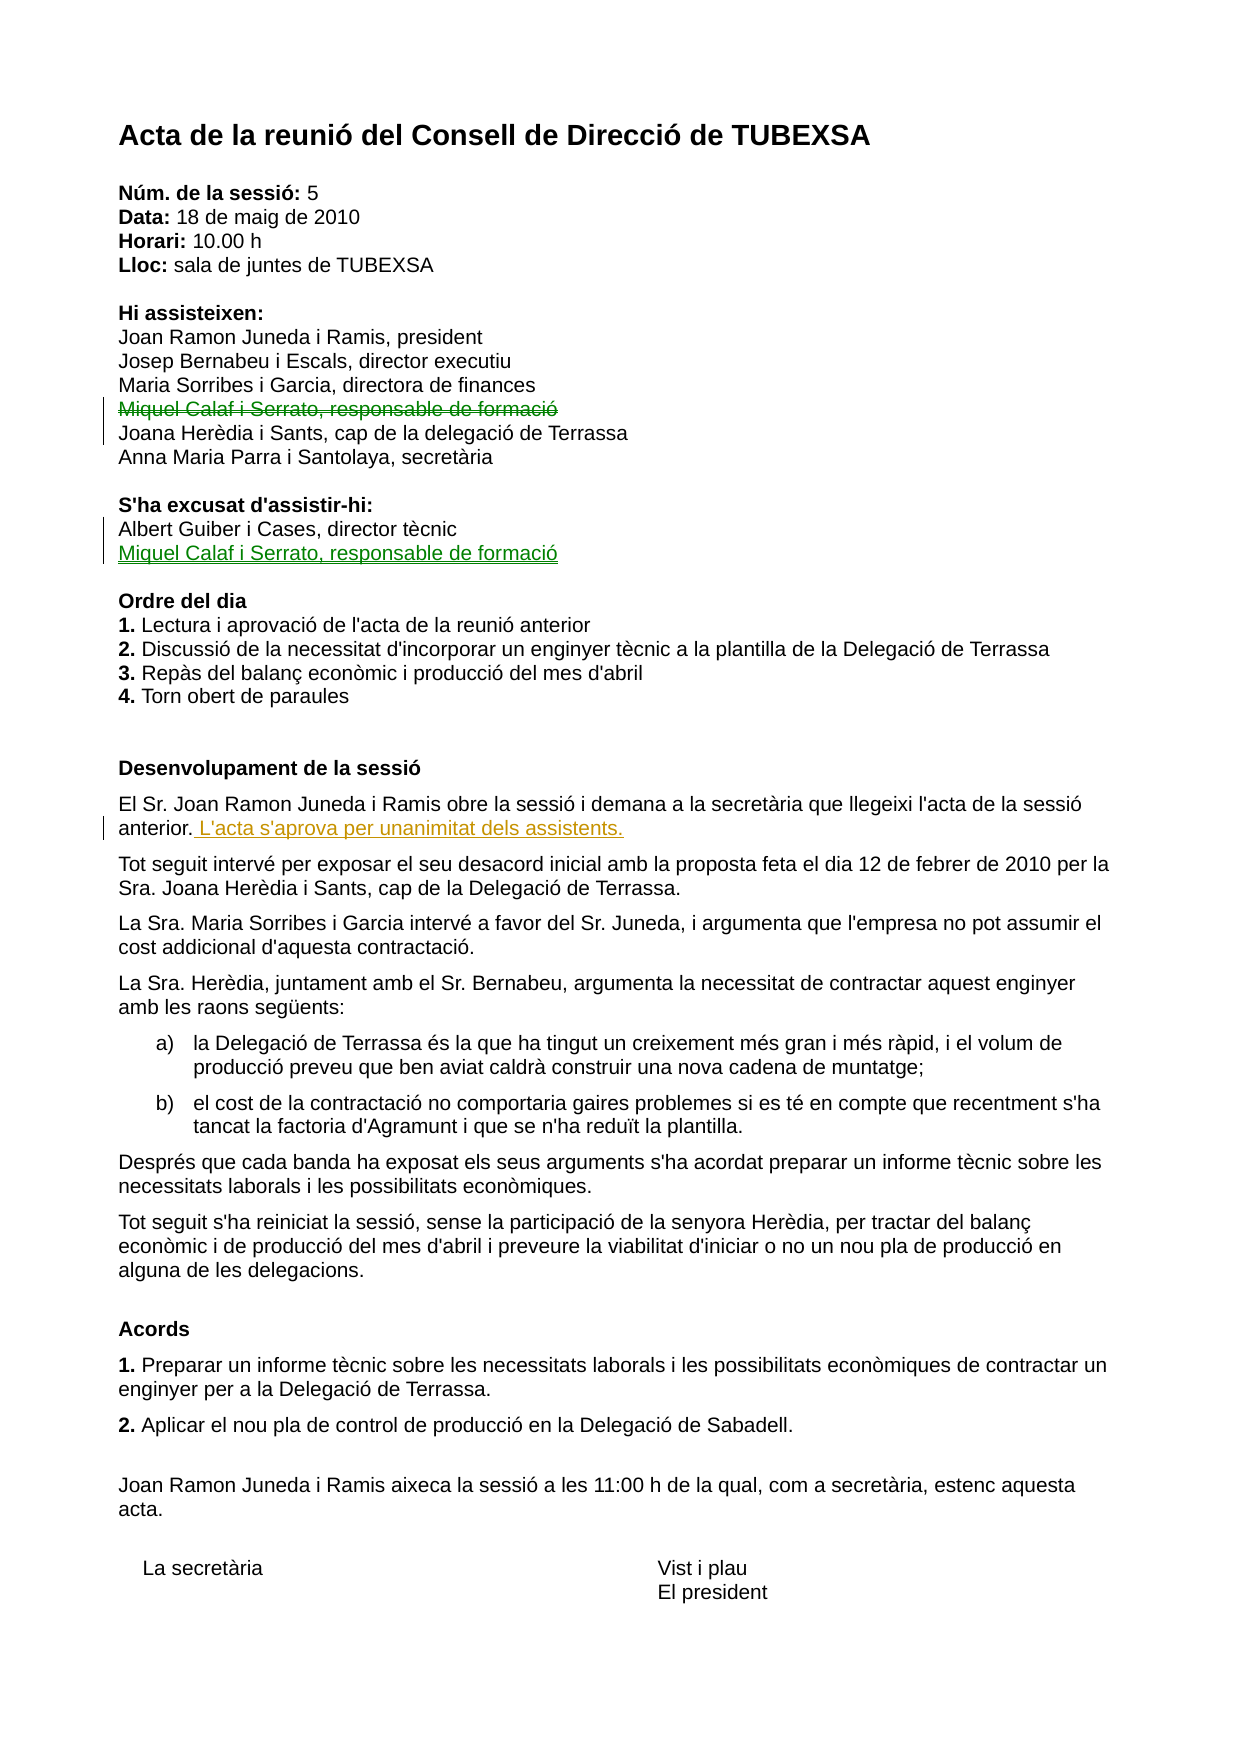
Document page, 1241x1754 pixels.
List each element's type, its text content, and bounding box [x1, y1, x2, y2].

text Joana Herèdia i Sants, cap de la delegació de Terrassa [118, 397, 1122, 421]
text S'ha excusat d'assistir-hi: [118, 493, 1122, 517]
list el cost de la contractació no comportaria gaires problemes si es té en compte que recentment s'ha tancat la factoria d'Agramunt i que se n'ha reduït la plantilla. [156, 1090, 1122, 1138]
text Núm. de la sessió: 5 [118, 181, 1122, 205]
text Josep Bernabeu i Escals, director executiu [118, 349, 1122, 373]
text Joan Ramon Juneda i Ramis aixeca la sessió a les 11:00 h de la qual, com a secretària, estenc aquesta acta. [118, 1472, 1122, 1520]
list la Delegació de Terrassa és la que ha tingut un creixement més gran i més ràpid, i el volum de producció preveu que ben aviat caldrà construir una nova cadena de muntatge; [156, 1031, 1122, 1078]
text 3. Repàs del balanç econòmic i producció del mes d'abril [118, 660, 1122, 684]
text Joan Ramon Juneda i Ramis, president [118, 325, 1122, 349]
text Maria Sorribes i Garcia, directora de finances [118, 373, 1122, 397]
text 2. Aplicar el nou pla de control de producció en la Delegació de Sabadell. [118, 1413, 1122, 1437]
text Ordre del dia [118, 588, 1122, 612]
text Lloc: sala de juntes de TUBEXSA [118, 253, 1122, 277]
text Tot seguit s'ha reiniciat la sessió, sense la participació de la senyora Herèdia, per tractar del balanç econòmic i de producció del mes d'abril i preveure la viabilitat d'iniciar o no un nou pla de producció en alguna de les delegacions. [118, 1210, 1122, 1282]
table_header Vist i plau El president [634, 1532, 1121, 1627]
text Tot seguit intervé per exposar el seu desacord inicial amb la proposta feta el dia 12 de febrer de 2010 per la Sra. Joana Herèdia i Sants, cap de la Delegació de Terrassa. [118, 852, 1122, 899]
text Acta de la reunió del Consell de Direcció de TUBEXSA [118, 118, 1122, 152]
text 1. Preparar un informe tècnic sobre les necessitats laborals i les possibilitats econòmiques de contractar un enginyer per a la Delegació de Terrassa. [118, 1353, 1122, 1401]
text La Sra. Maria Sorribes i Garcia intervé a favor del Sr. Juneda, i argumenta que l'empresa no pot assumir el cost addicional d'aquesta contractació. [118, 911, 1122, 959]
text Desenvolupament de la sessió [118, 756, 1122, 780]
text Albert Guiber i Cases, director tècnic [118, 517, 1122, 541]
text Miquel Calaf i Serrato, responsable de formació [118, 541, 1122, 564]
text 2. Discussió de la necessitat d'incorporar un enginyer tècnic a la plantilla de la Delegació de Terrassa [118, 636, 1122, 660]
text Data: 18 de maig de 2010 [118, 205, 1122, 229]
text 4. Torn obert de paraules [118, 684, 1122, 708]
text El Sr. Joan Ramon Juneda i Ramis obre la sessió i demana a la secretària que llegeixi l'acta de la sessió anterior. L'acta s'aprova per unanimitat dels assistents. [118, 792, 1122, 840]
text Després que cada banda ha exposat els seus arguments s'ha acordat preparar un informe tècnic sobre les necessitats laborals i les possibilitats econòmiques. [118, 1150, 1122, 1198]
text Anna Maria Parra i Santolaya, secretària [118, 445, 1122, 469]
text 1. Lectura i aprovació de l'acta de la reunió anterior [118, 612, 1122, 636]
text Acords [118, 1317, 1122, 1341]
text Horari: 10.00 h [118, 229, 1122, 253]
text Hi assisteixen: [118, 301, 1122, 325]
table_header La secretària [119, 1532, 634, 1627]
text La Sra. Herèdia, juntament amb el Sr. Bernabeu, argumenta la necessitat de contractar aquest enginyer amb les raons següents: [118, 971, 1122, 1019]
